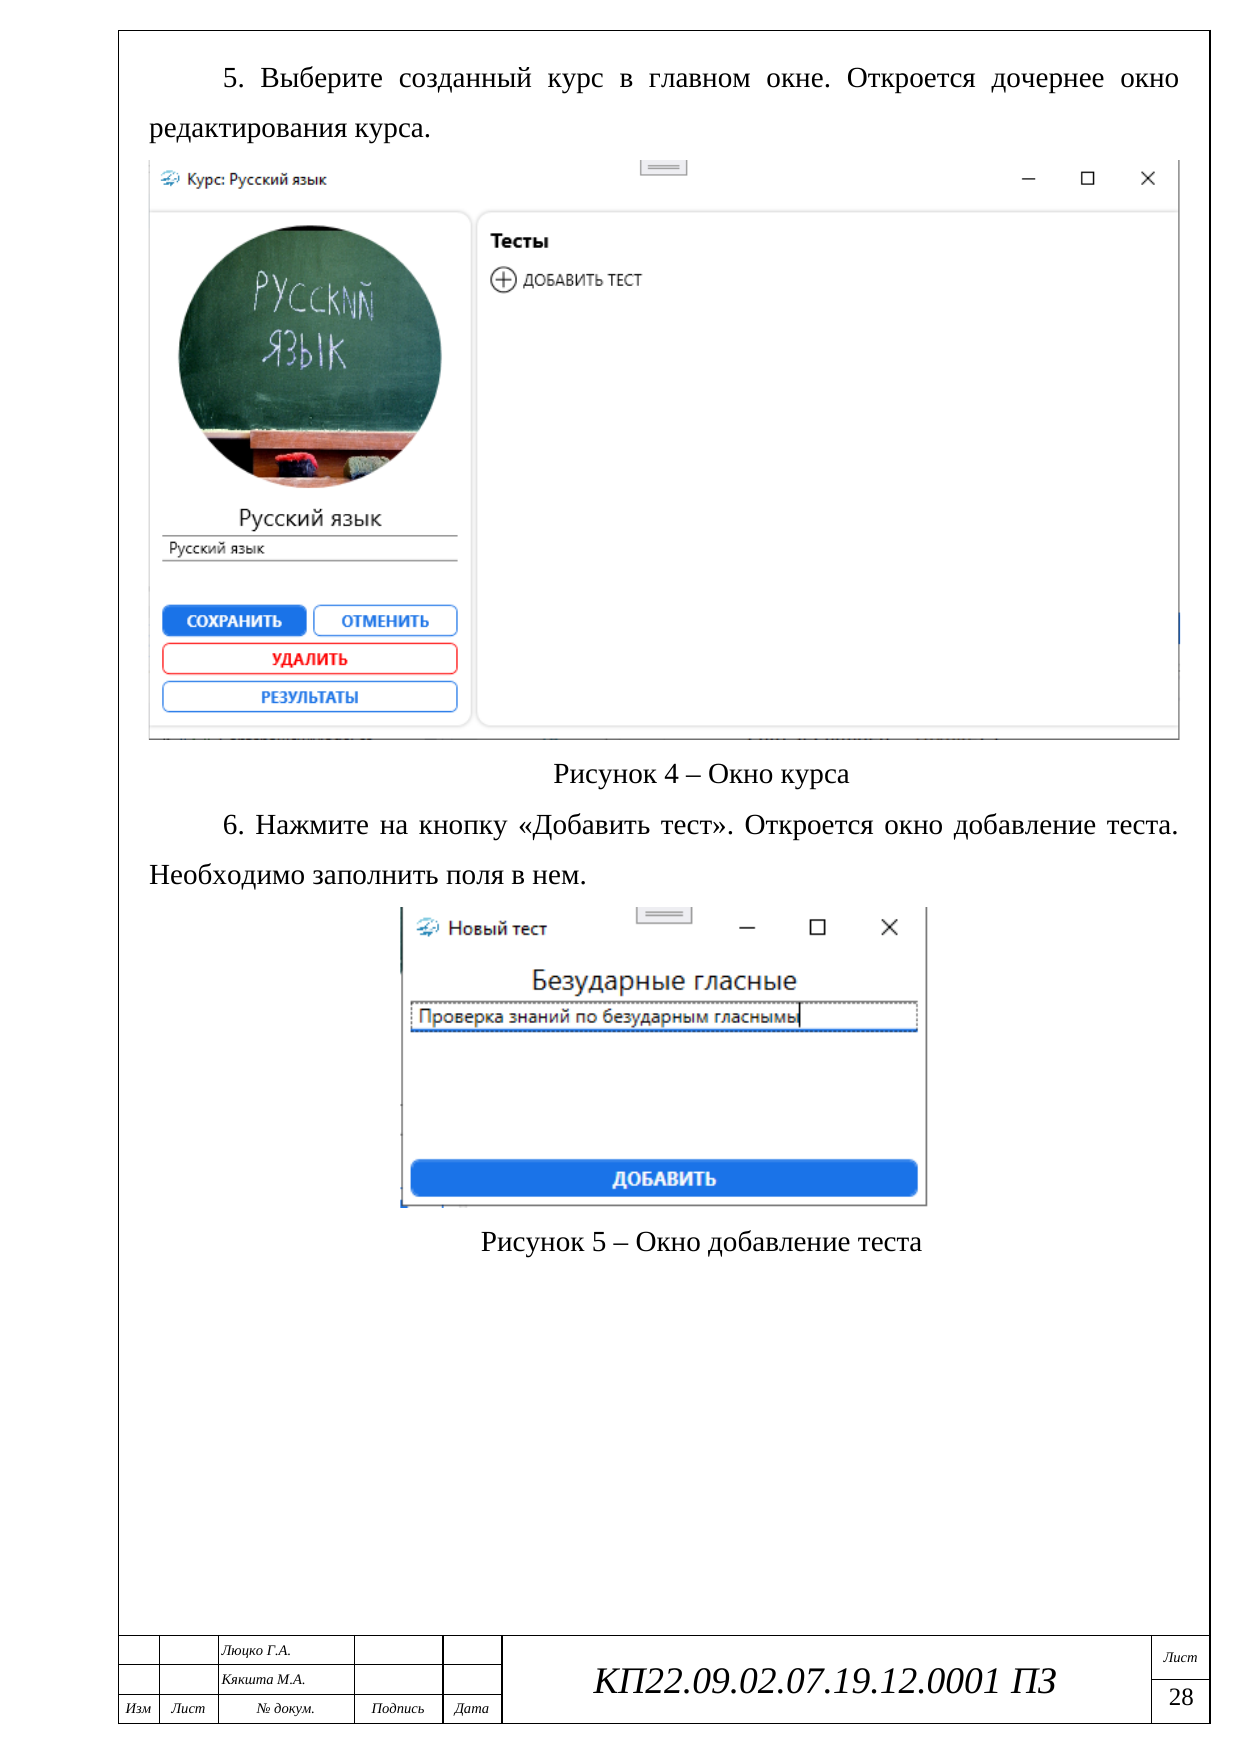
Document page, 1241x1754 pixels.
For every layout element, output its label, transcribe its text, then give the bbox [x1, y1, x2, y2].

text Рисунок 5 – Окно добавление теста [149, 1224, 1180, 1258]
picture [148, 160, 1180, 740]
text 5. Выберите созданный курс в главном окне. Откроется дочернее окно редактирования курса. [149, 60, 1180, 144]
text Рисунок 4 – Окно курса [149, 740, 1180, 790]
picture [400, 907, 929, 1208]
text 6. Нажмите на кнопку «Добавить тест». Откроется окно добавление теста. Необходимо заполнить поля в нем. [149, 807, 1180, 891]
